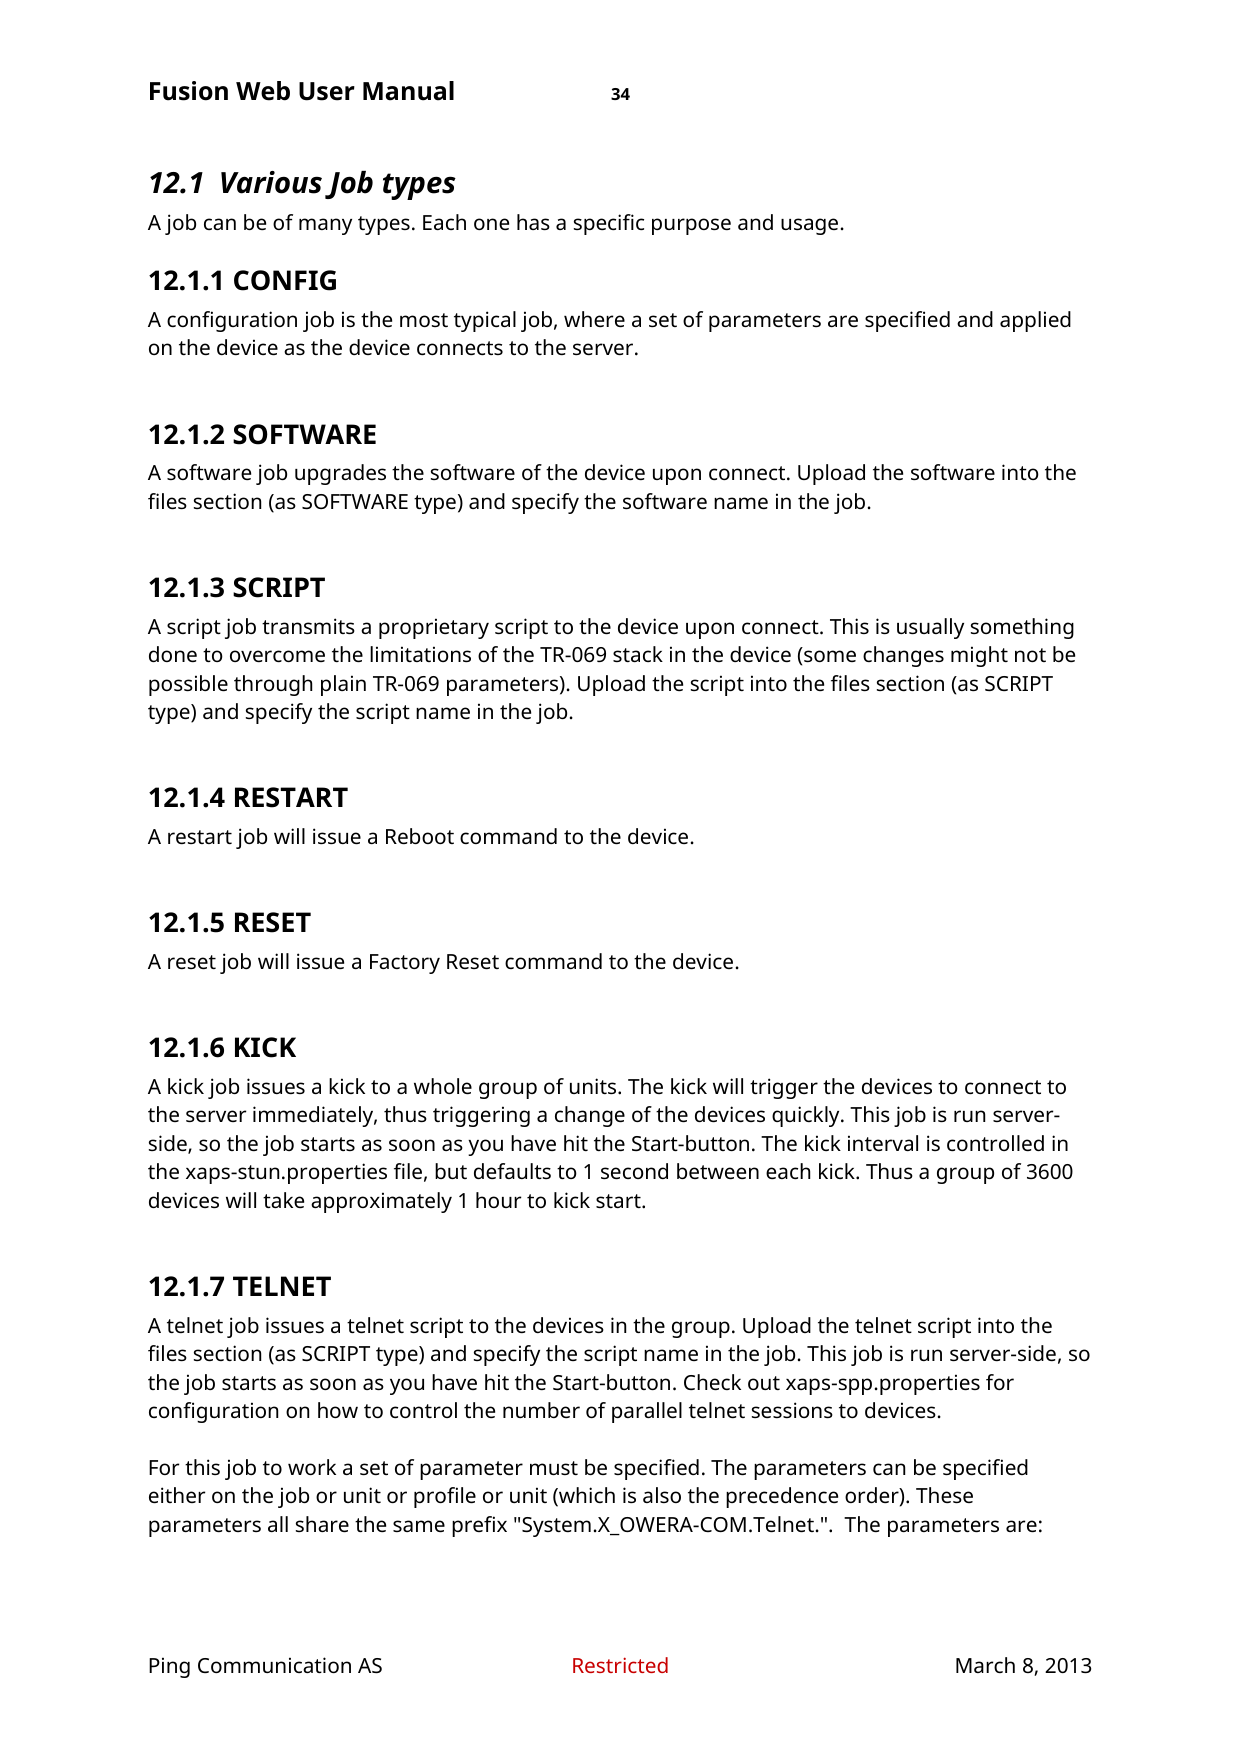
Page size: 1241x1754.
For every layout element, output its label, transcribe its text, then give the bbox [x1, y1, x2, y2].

subtitle KICK [148, 1029, 1092, 1066]
subtitle RESET [148, 904, 1092, 941]
text A kick job issues a kick to a whole group of units. The kick will trigger the devices to connect to the server immediately, thus triggering a change of the devices quickly. This job is run server-side, so the job starts as soon as you have hit the Start-button. The kick interval is controlled in the xaps-stun.properties file, but defaults to 1 second between each kick. Thus a group of 3600 devices will take approximately 1 hour to kick start. [148, 1072, 1092, 1214]
text A reset job will issue a Factory Reset command to the device. [148, 947, 1092, 976]
subtitle SOFTWARE [148, 415, 1092, 452]
subtitle TELNET [148, 1268, 1092, 1304]
text For this job to work a set of parameter must be specified. The parameters can be specified either on the job or unit or profile or unit (which is also the precedence order). These parameters all share the same prefix "System.X_OWERA-COM.Telnet.". The parameters are: [148, 1453, 1092, 1538]
text A job can be of many types. Each one has a specific purpose and usage. [148, 208, 1092, 237]
text A telnet job issues a telnet script to the devices in the group. Upload the telnet script into the files section (as SCRIPT type) and specify the script name in the job. This job is run server-side, so the job starts as soon as you have hit the Start-button. Check out xaps-spp.properties for configuration on how to control the number of parallel telnet sessions to devices. [148, 1311, 1092, 1424]
text A script job transmits a proprietary script to the device upon connect. This is usually something done to overcome the limitations of the TR-069 stack in the device (some changes might not be possible through plain TR-069 parameters). Upload the script into the files section (as SCRIPT type) and specify the script name in the job. [148, 612, 1092, 726]
subtitle SCRIPT [148, 569, 1092, 606]
subtitle CONFIG [148, 262, 1092, 299]
text A restart job will issue a Reboot command to the device. [148, 822, 1092, 851]
subtitle Various Job types [148, 162, 1092, 202]
text A software job upgrades the software of the device upon connect. Upload the software into the files section (as SOFTWARE type) and specify the software name in the job. [148, 458, 1092, 515]
text A configuration job is the most typical job, where a set of parameters are specified and applied on the device as the device connects to the server. [148, 305, 1092, 362]
subtitle RESTART [148, 779, 1092, 816]
